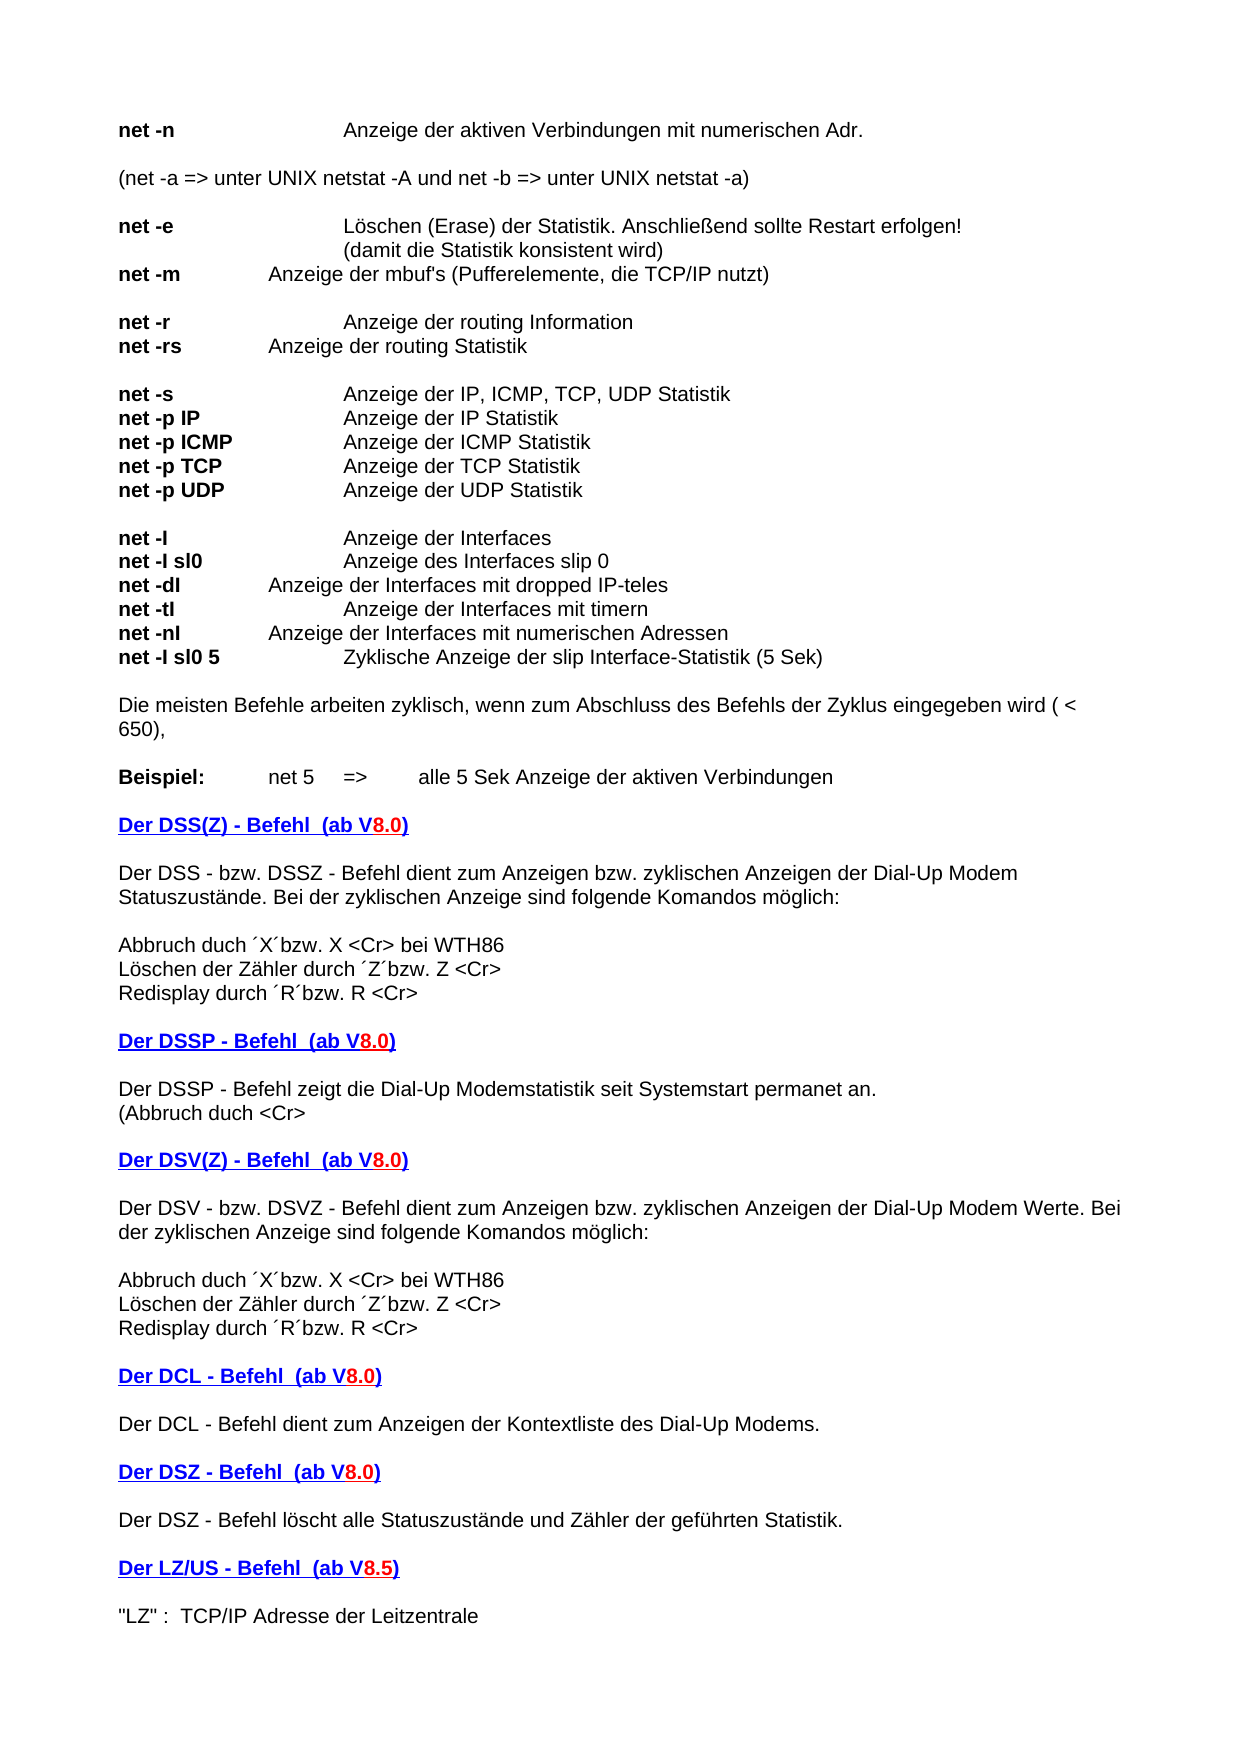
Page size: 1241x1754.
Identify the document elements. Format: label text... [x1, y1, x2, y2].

text Der DSS(Z) - Befehl (ab V8.0) [118, 813, 1122, 837]
text net -p UDP Anzeige der UDP Statistik [118, 477, 1122, 501]
text net -rs Anzeige der routing Statistik [118, 334, 1122, 358]
text net -p ICMP Anzeige der ICMP Statistik [118, 429, 1122, 453]
text Redisplay durch ´R´bzw. R <Cr> [118, 1316, 1122, 1340]
text (Abbruch duch <Cr> [118, 1100, 1122, 1124]
text Der DSZ - Befehl (ab V8.0) [118, 1460, 1122, 1484]
text net -I sl0 5 Zyklische Anzeige der slip Interface-Statistik (5 Sek) [118, 645, 1122, 669]
text Der DCL - Befehl dient zum Anzeigen der Kontextliste des Dial-Up Modems. [118, 1412, 1122, 1436]
text Beispiel: net 5 => alle 5 Sek Anzeige der aktiven Verbindungen [118, 765, 1122, 789]
text Der DSSP - Befehl zeigt die Dial-Up Modemstatistik seit Systemstart permanet an. [118, 1076, 1122, 1100]
text net -n Anzeige der aktiven Verbindungen mit numerischen Adr. [118, 118, 1122, 142]
text net -s Anzeige der IP, ICMP, TCP, UDP Statistik [118, 382, 1122, 406]
text net -m Anzeige der mbuf's (Pufferelemente, die TCP/IP nutzt) [118, 262, 1122, 286]
text Löschen der Zähler durch ´Z´bzw. Z <Cr> [118, 1292, 1122, 1316]
text Die meisten Befehle arbeiten zyklisch, wenn zum Abschluss des Befehls der Zyklus eingegeben wird ( < 650), [118, 693, 1122, 741]
text net -r Anzeige der routing Information [118, 310, 1122, 334]
text Der LZ/US - Befehl (ab V8.5) [118, 1556, 1122, 1579]
text Der DSV - bzw. DSVZ - Befehl dient zum Anzeigen bzw. zyklischen Anzeigen der Dial-Up Modem Werte. Bei der zyklischen Anzeige sind folgende Komandos möglich: [118, 1196, 1122, 1244]
text Der DCL - Befehl (ab V8.0) [118, 1364, 1122, 1388]
text net -tI Anzeige der Interfaces mit timern [118, 597, 1122, 621]
text Der DSSP - Befehl (ab V8.0) [118, 1028, 1122, 1052]
text Der DSZ - Befehl löscht alle Statuszustände und Zähler der geführten Statistik. [118, 1508, 1122, 1532]
text net -I sl0 Anzeige des Interfaces slip 0 [118, 549, 1122, 573]
text "LZ" : TCP/IP Adresse der Leitzentrale [118, 1603, 1122, 1627]
text Der DSS - bzw. DSSZ - Befehl dient zum Anzeigen bzw. zyklischen Anzeigen der Dial-Up Modem Statuszustände. Bei der zyklischen Anzeige sind folgende Komandos möglich: [118, 861, 1122, 909]
text Der DSV(Z) - Befehl (ab V8.0) [118, 1148, 1122, 1172]
text net -e Löschen (Erase) der Statistik. Anschließend sollte Restart erfolgen! [118, 214, 1122, 238]
text net -nI Anzeige der Interfaces mit numerischen Adressen [118, 621, 1122, 645]
text Redisplay durch ´R´bzw. R <Cr> [118, 981, 1122, 1004]
text net -dI Anzeige der Interfaces mit dropped IP-teles [118, 573, 1122, 597]
text (net -a => unter UNIX netstat -A und net -b => unter UNIX netstat -a) [118, 166, 1122, 190]
text (damit die Statistik konsistent wird) [118, 238, 1122, 262]
text net -p TCP Anzeige der TCP Statistik [118, 453, 1122, 477]
text Löschen der Zähler durch ´Z´bzw. Z <Cr> [118, 957, 1122, 981]
text Abbruch duch ´X´bzw. X <Cr> bei WTH86 [118, 933, 1122, 957]
text net -I Anzeige der Interfaces [118, 525, 1122, 549]
text net -p IP Anzeige der IP Statistik [118, 406, 1122, 429]
text Abbruch duch ´X´bzw. X <Cr> bei WTH86 [118, 1268, 1122, 1292]
